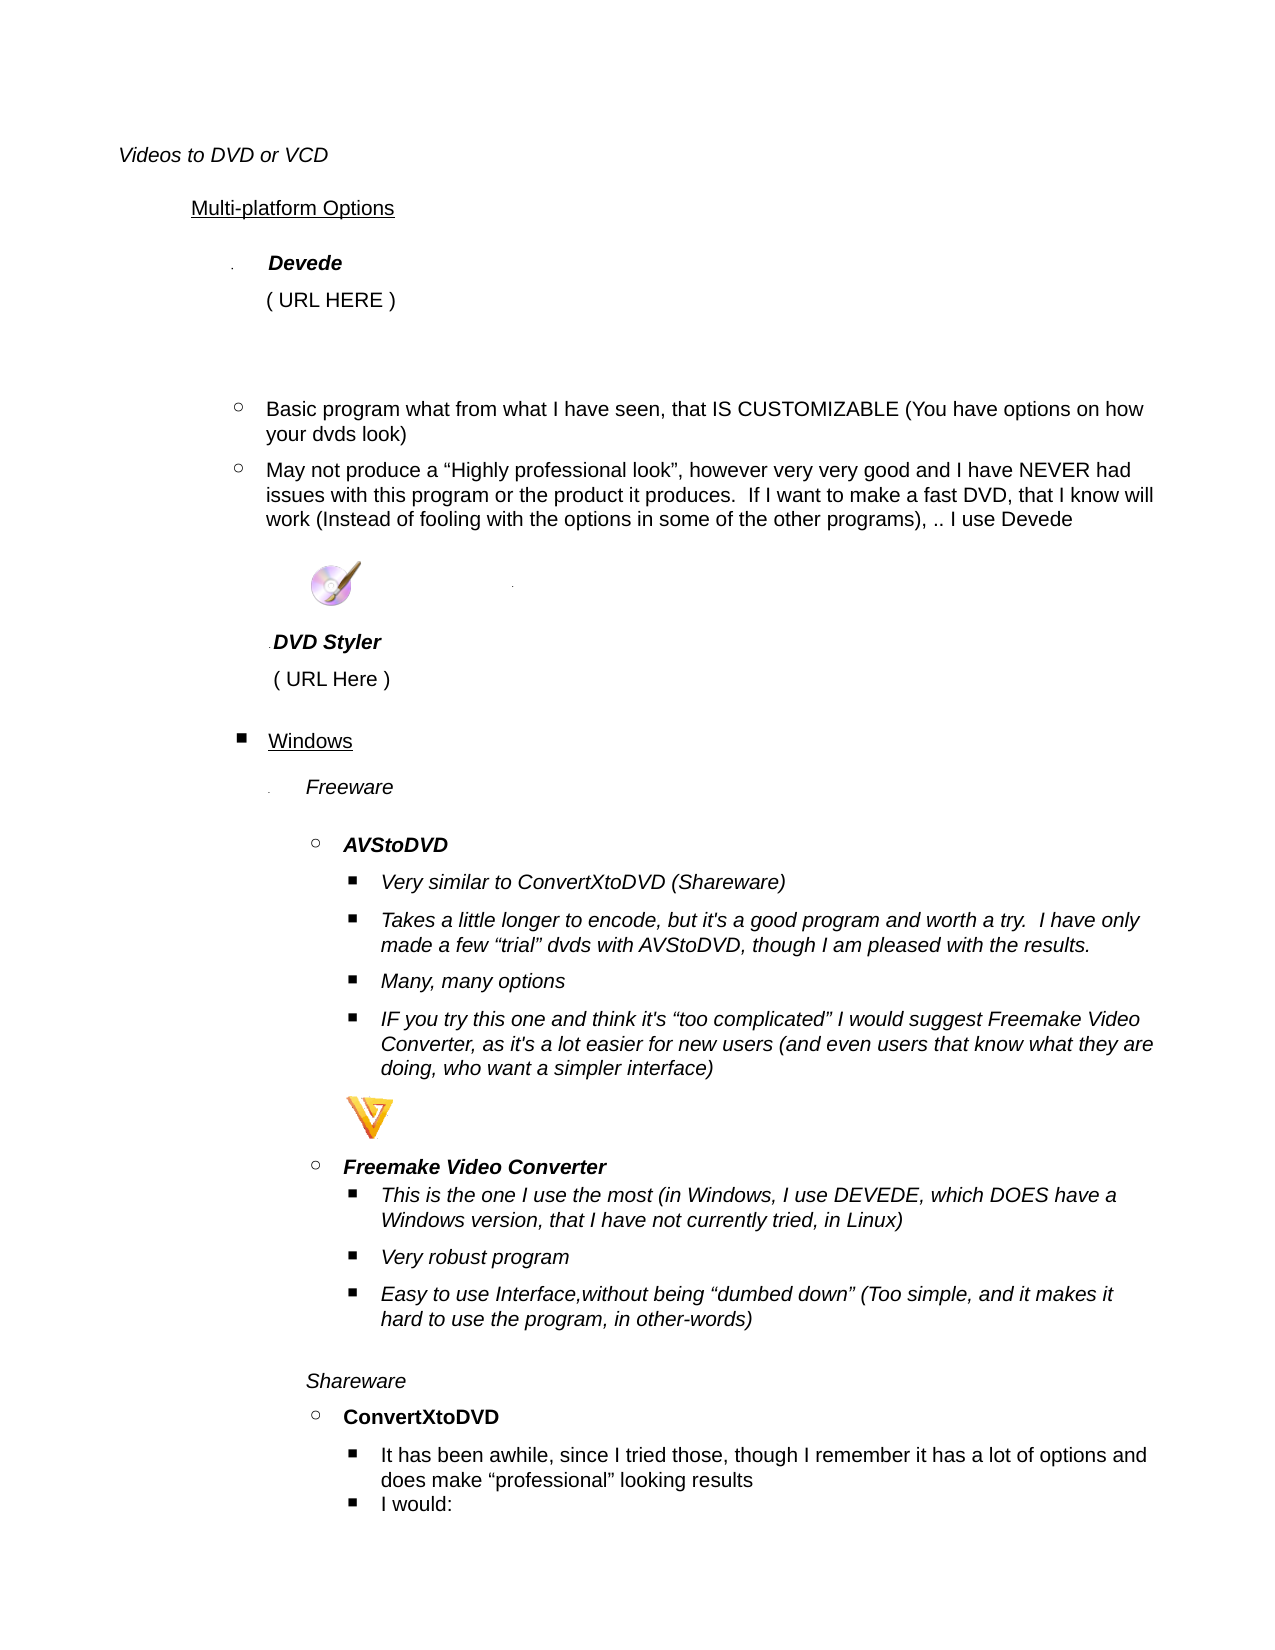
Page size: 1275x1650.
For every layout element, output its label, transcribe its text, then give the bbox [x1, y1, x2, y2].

list Very robust program [343, 1244, 1157, 1269]
list Takes a little longer to encode, but it's a good program and worth a try. I have only made a few “trial” dvds with AVStoDVD, though I am pleased with the results. [343, 907, 1157, 956]
subtitle Multi-platform Options [191, 196, 1157, 220]
subtitle Devede [231, 251, 1157, 275]
list I would: [343, 1491, 1157, 1516]
text ( URL HERE ) [44, 287, 1157, 311]
subtitle Windows [231, 728, 1157, 755]
subtitle AVStoDVD [306, 833, 1157, 857]
picture [309, 558, 362, 610]
list IF you try this one and think it's “too complicated” I would suggest Freemake Video Converter, as it's a lot easier for new users (and even users that know what they are doing, who want a simpler interface) [343, 1006, 1157, 1079]
list ConvertXtoDVD [306, 1405, 1157, 1430]
text ( URL Here ) [269, 667, 1157, 691]
subtitle DVD Styler [269, 630, 1157, 654]
subtitle Freemake Video Converter [306, 1155, 1157, 1180]
subtitle Shareware [268, 1368, 1157, 1392]
picture [345, 1096, 393, 1139]
list Very similar to ConvertXtoDVD (Shareware) [343, 870, 1157, 895]
subtitle Videos to DVD or VCD [118, 143, 1157, 167]
list May not produce a “Highly professional look”, however very very good and I have NEVER had issues with this program or the product it produces. If I want to make a fast DVD, that I know will work (Instead of fooling with the options in some of the other programs), .. I use Devede [228, 458, 1157, 531]
list It has been awhile, since I tried those, though I remember it has a lot of options and does make “professional” looking results [343, 1442, 1157, 1491]
subtitle Freeware [268, 775, 1157, 799]
list Easy to use Interface,without being “dumbed down” (Too simple, and it makes it hard to use the program, in other-words) [343, 1282, 1157, 1331]
list This is the one I use the most (in Windows, I use DEVEDE, which DOES have a Windows version, that I have not currently tried, in Linux) [343, 1183, 1157, 1232]
list Many, many options [343, 969, 1157, 994]
list Basic program what from what I have seen, that IS CUSTOMIZABLE (You have options on how your dvds look) [228, 397, 1157, 446]
